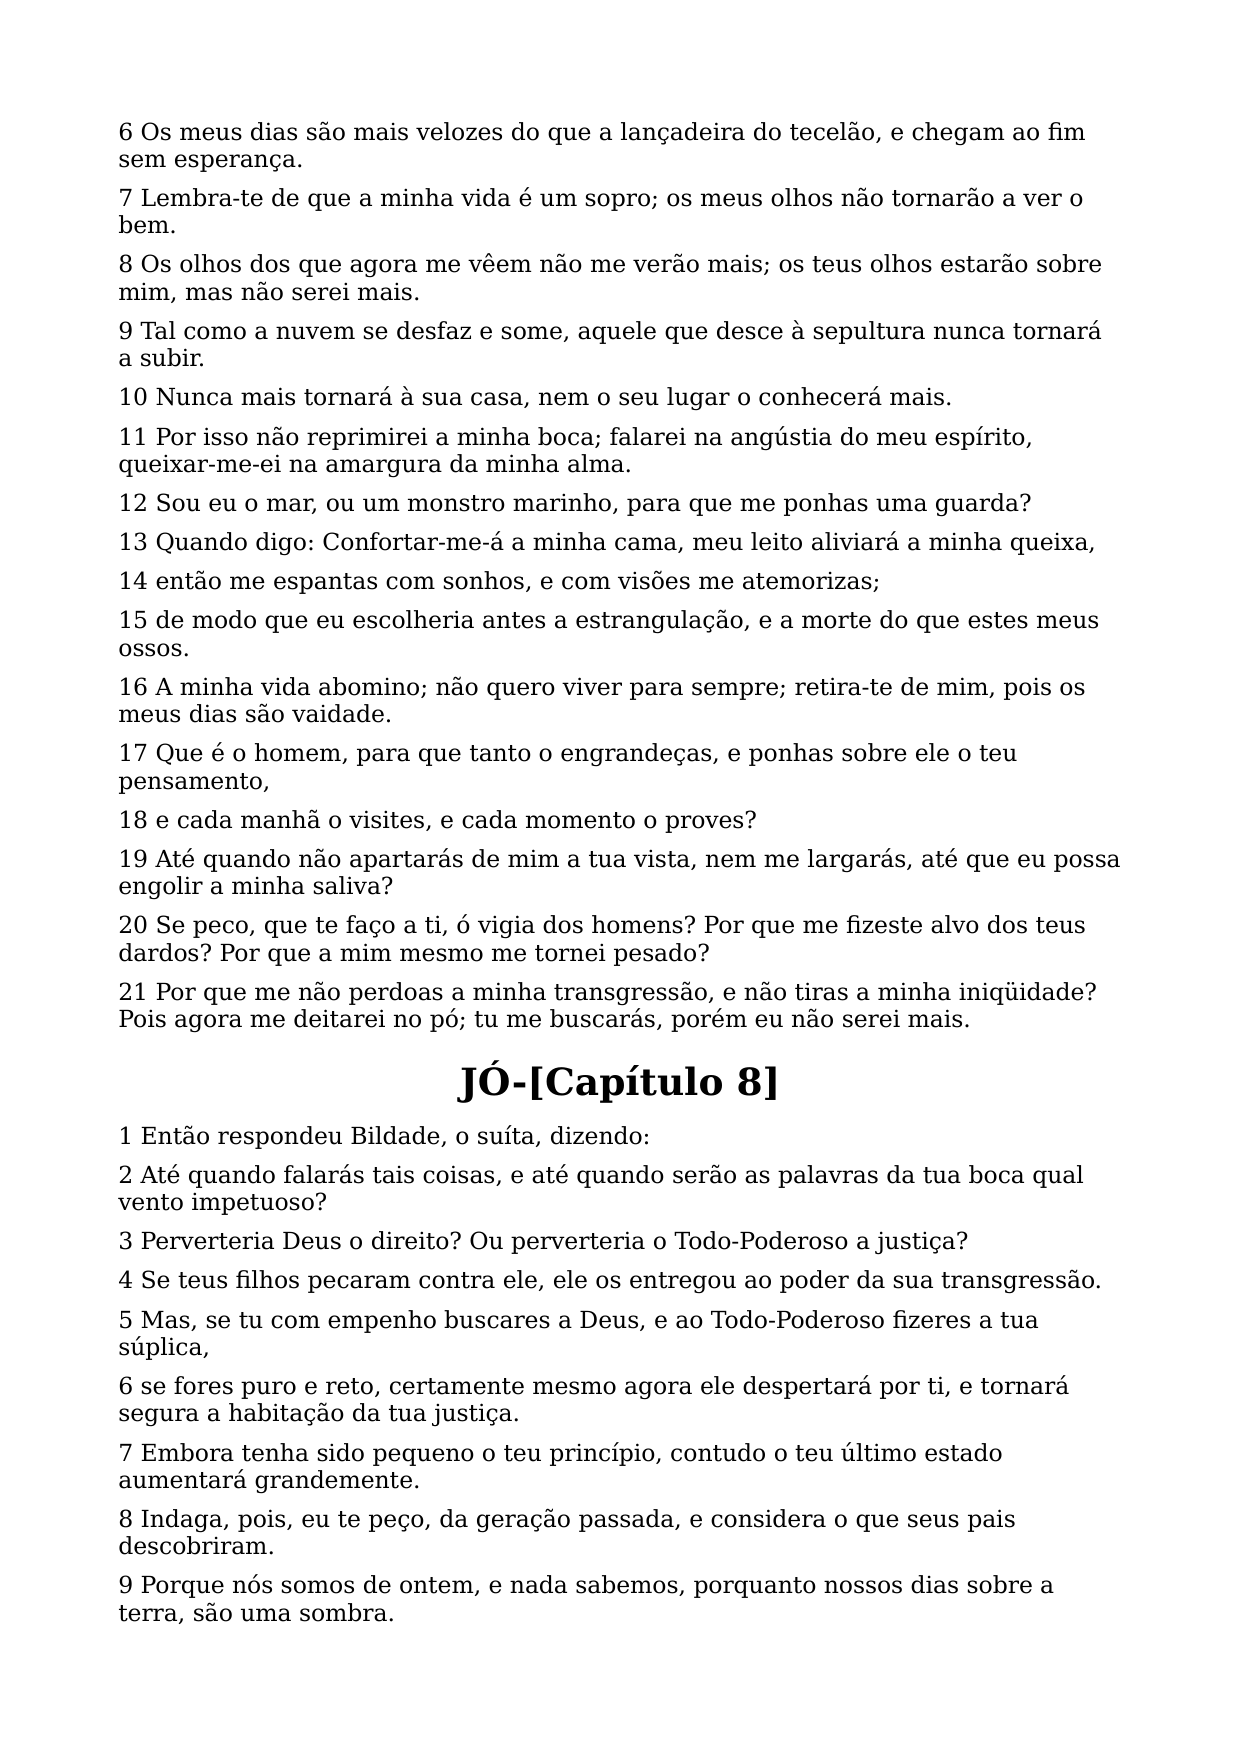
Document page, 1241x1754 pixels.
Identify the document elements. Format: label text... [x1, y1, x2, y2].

text 14 então me espantas com sonhos, e com visões me atemorizas; [118, 568, 1122, 595]
text 3 Perverteria Deus o direito? Ou perverteria o Todo-Poderoso a justiça? [118, 1228, 1122, 1255]
text 2 Até quando falarás tais coisas, e até quando serão as palavras da tua boca qual vento impetuoso? [118, 1162, 1122, 1216]
text 20 Se peco, que te faço a ti, ó vigia dos homens? Por que me fizeste alvo dos teus dardos? Por que a mim mesmo me tornei pesado? [118, 912, 1122, 967]
text 17 Que é o homem, para que tanto o engrandeças, e ponhas sobre ele o teu pensamento, [118, 740, 1122, 794]
text 9 Porque nós somos de ontem, e nada sabemos, porquanto nossos dias sobre a terra, são uma sombra. [118, 1572, 1122, 1627]
text 8 Indaga, pois, eu te peço, da geração passada, e considera o que seus pais descobriram. [118, 1506, 1122, 1560]
subtitle JÓ-[Capítulo 8] [118, 1060, 1122, 1104]
text 7 Lembra-te de que a minha vida é um sopro; os meus olhos não tornarão a ver o bem. [118, 184, 1122, 239]
text 11 Por isso não reprimirei a minha boca; falarei na angústia do meu espírito, queixar-me-ei na amargura da minha alma. [118, 423, 1122, 478]
text 16 A minha vida abomino; não quero viver para sempre; retira-te de mim, pois os meus dias são vaidade. [118, 673, 1122, 728]
text 7 Embora tenha sido pequeno o teu princípio, contudo o teu último estado aumentará grandemente. [118, 1439, 1122, 1494]
text 6 se fores puro e reto, certamente mesmo agora ele despertará por ti, e tornará segura a habitação da tua justiça. [118, 1373, 1122, 1427]
text 12 Sou eu o mar, ou um monstro marinho, para que me ponhas uma guarda? [118, 489, 1122, 517]
text 1 Então respondeu Bildade, o suíta, dizendo: [118, 1122, 1122, 1150]
text 19 Até quando não apartarás de mim a tua vista, nem me largarás, até que eu possa engolir a minha saliva? [118, 846, 1122, 900]
text 8 Os olhos dos que agora me vêem não me verão mais; os teus olhos estarão sobre mim, mas não serei mais. [118, 251, 1122, 306]
text 6 Os meus dias são mais velozes do que a lançadeira do tecelão, e chegam ao fim sem esperança. [118, 118, 1122, 173]
text 5 Mas, se tu com empenho buscares a Deus, e ao Todo-Poderoso fizeres a tua súplica, [118, 1306, 1122, 1361]
text 18 e cada manhã o visites, e cada momento o proves? [118, 806, 1122, 834]
text 13 Quando digo: Confortar-me-á a minha cama, meu leito aliviará a minha queixa, [118, 529, 1122, 556]
text 15 de modo que eu escolheria antes a estrangulação, e a morte do que estes meus ossos. [118, 607, 1122, 662]
text 4 Se teus filhos pecaram contra ele, ele os entregou ao poder da sua transgressão. [118, 1267, 1122, 1294]
text 10 Nunca mais tornará à sua casa, nem o seu lugar o conhecerá mais. [118, 384, 1122, 411]
text 9 Tal como a nuvem se desfaz e some, aquele que desce à sepultura nunca tornará a subir. [118, 317, 1122, 372]
text 21 Por que me não perdoas a minha transgressão, e não tiras a minha iniqüidade? Pois agora me deitarei no pó; tu me buscarás, porém eu não serei mais. [118, 978, 1122, 1033]
